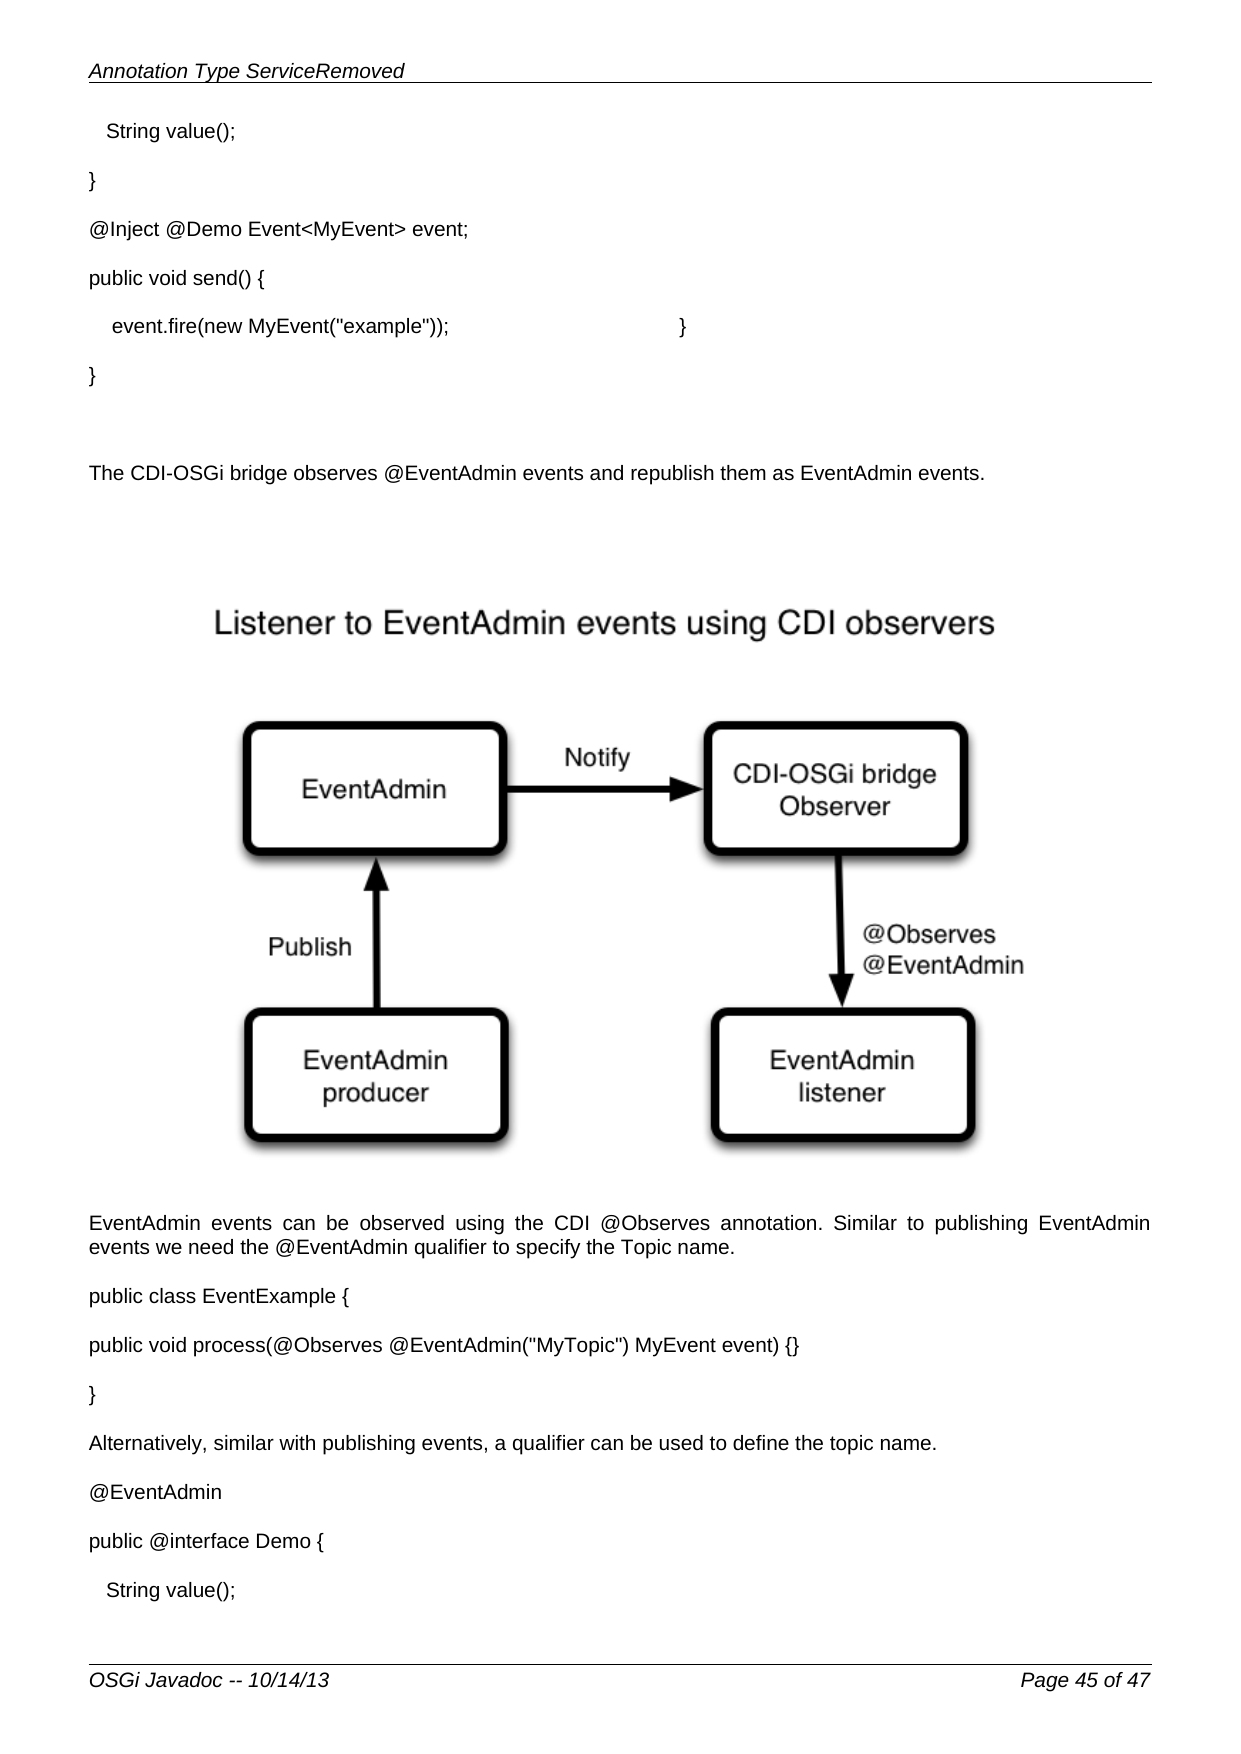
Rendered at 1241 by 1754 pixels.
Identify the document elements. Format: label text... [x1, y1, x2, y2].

text Alternatively, similar with publishing events, a qualifier can be used to define the topic name. [88, 1431, 1152, 1454]
picture [206, 595, 1034, 1162]
text event.fire(new MyEvent("example")); } [88, 314, 1152, 338]
text The CDI-OSGi bridge observes @EventAdmin events and republish them as EventAdmin events. [88, 461, 1152, 485]
text @EventAdmin [88, 1479, 1152, 1503]
text public class EventExample { [88, 1284, 1152, 1308]
text public @interface Demo { [88, 1528, 1152, 1552]
text } [88, 363, 1152, 387]
text } [88, 1382, 1152, 1406]
text String value(); [88, 1577, 1152, 1601]
text @Inject @Demo Event<MyEvent> event; [88, 216, 1152, 240]
text EventAdmin events can be observed using the CDI @Observes annotation. Similar to publishing EventAdmin events we need the @EventAdmin qualifier to specify the Topic name. [88, 1211, 1152, 1259]
text String value(); [88, 118, 1152, 142]
text } [88, 167, 1152, 191]
text public void send() { [88, 265, 1152, 289]
text public void process(@Observes @EventAdmin("MyTopic") MyEvent event) {} [88, 1333, 1152, 1357]
